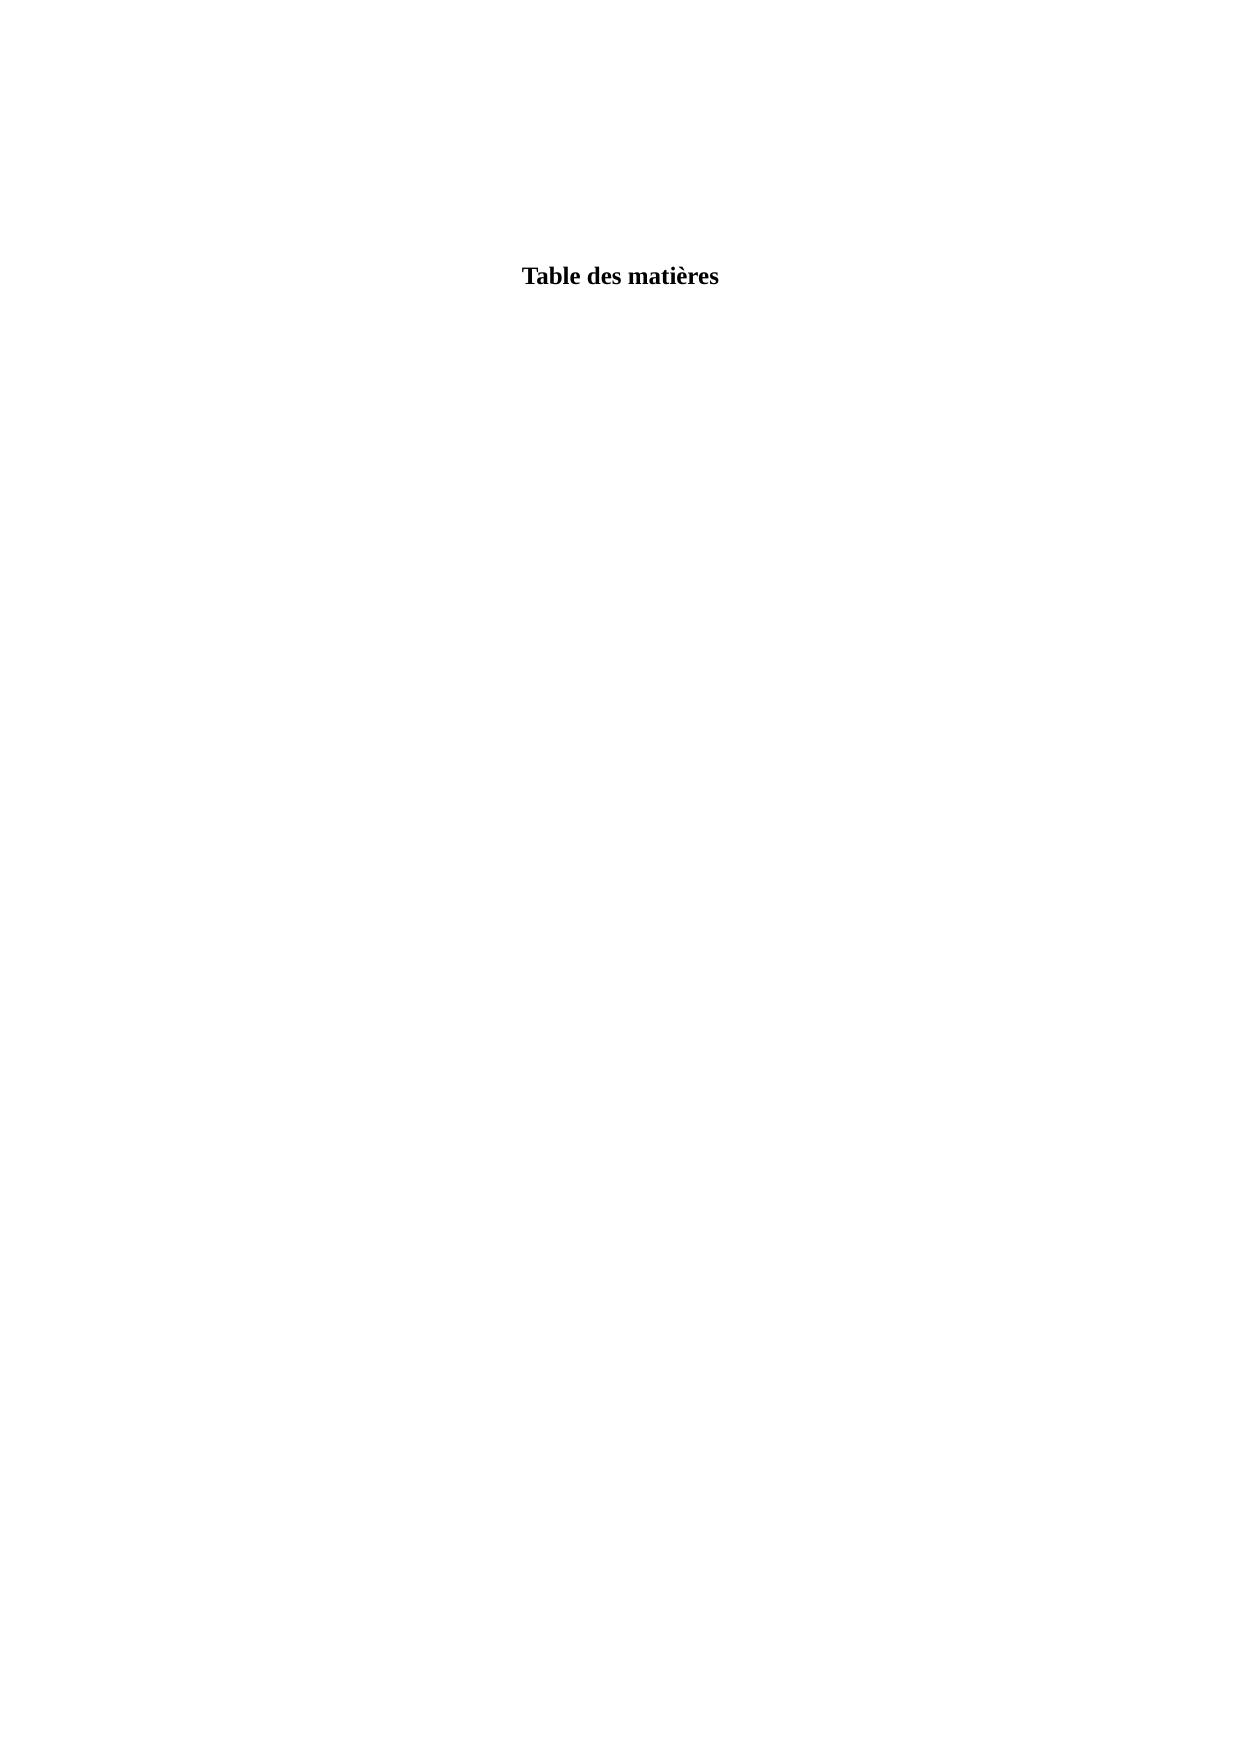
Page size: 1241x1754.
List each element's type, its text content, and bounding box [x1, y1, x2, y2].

text Table des matières [118, 261, 1122, 290]
